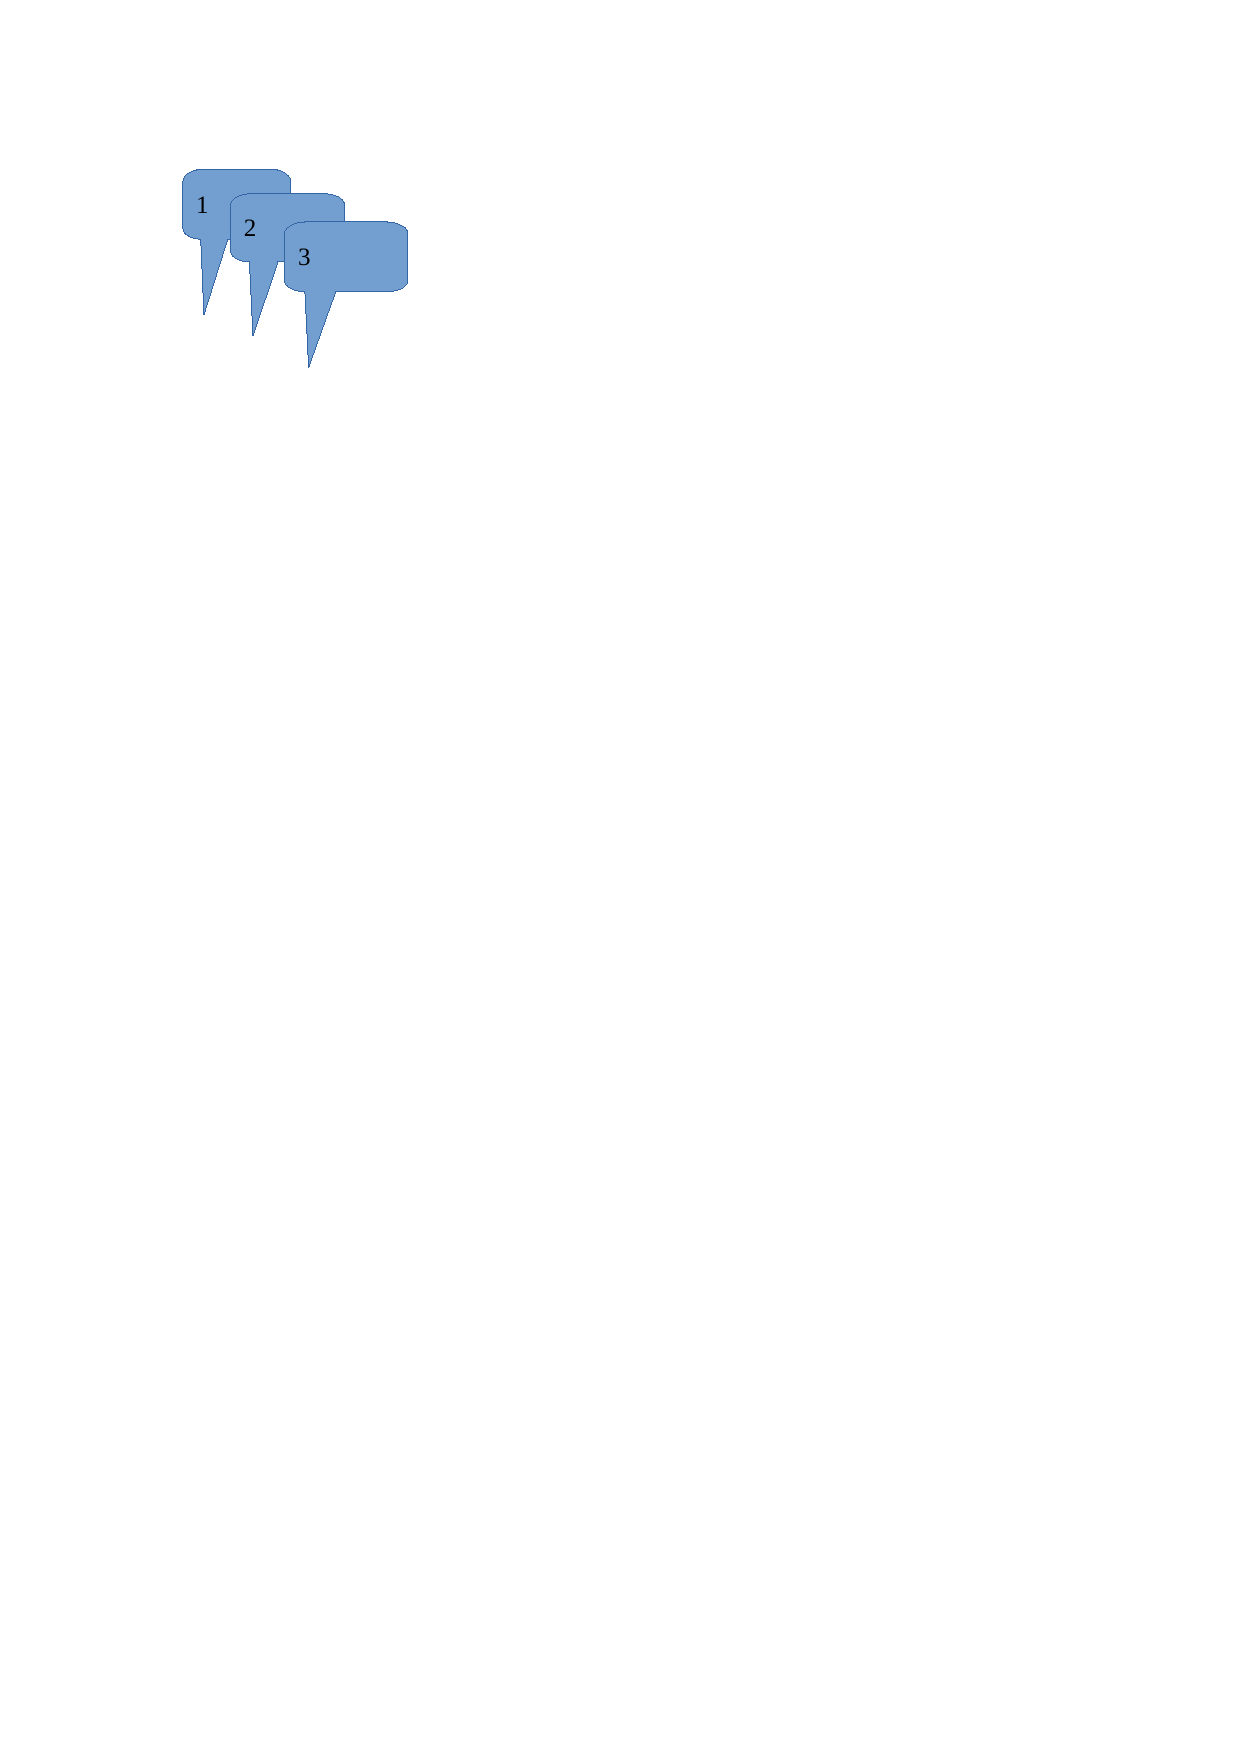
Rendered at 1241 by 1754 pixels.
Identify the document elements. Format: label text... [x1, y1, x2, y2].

text 2 [244, 213, 332, 242]
text 1 [196, 190, 278, 219]
text 3 [298, 242, 394, 271]
